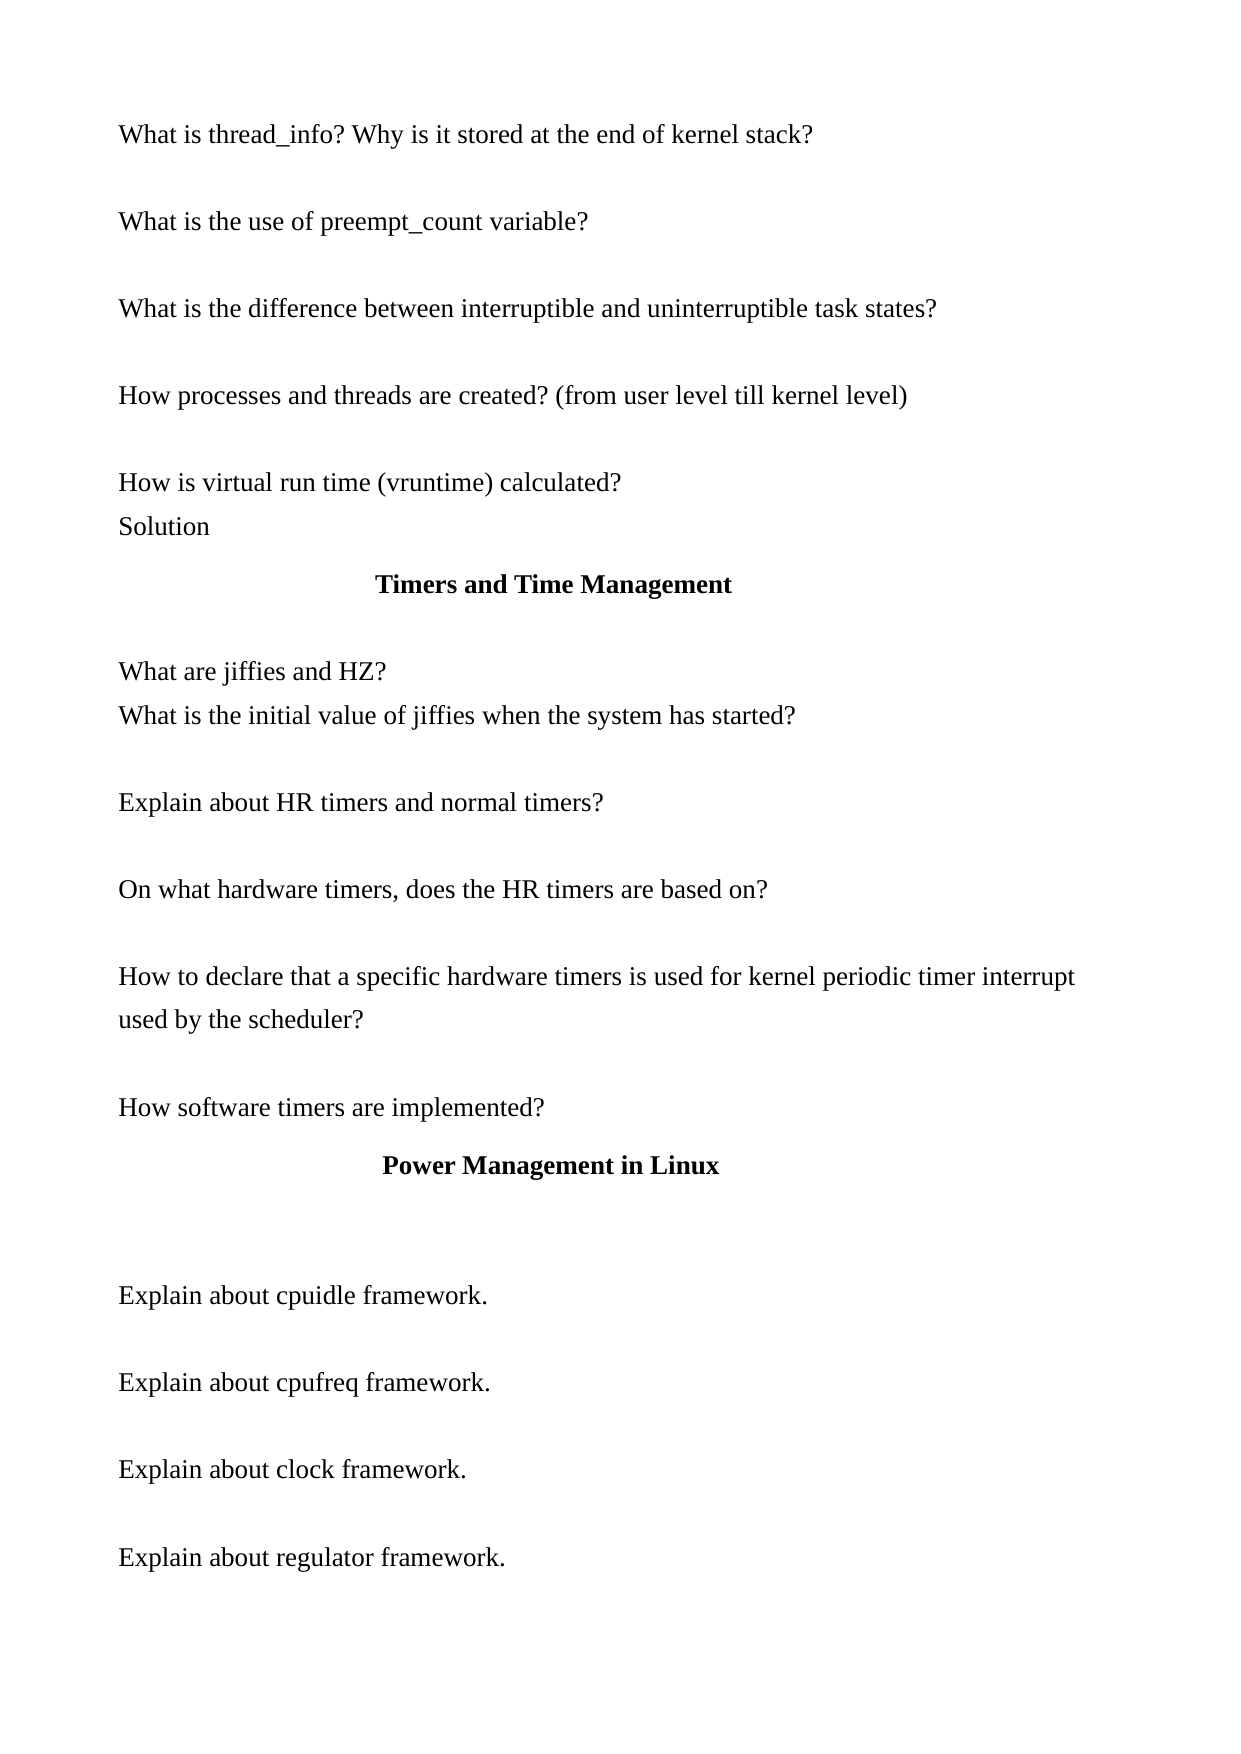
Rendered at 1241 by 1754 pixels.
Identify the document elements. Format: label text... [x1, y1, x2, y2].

text What is thread_info? Why is it stored at the end of kernel stack? What is the use of preempt_count variable? What is the difference between interruptible and uninterruptible task states? How processes and threads are created? (from user level till kernel level) How is virtual run time (vruntime) calculated? Solution [118, 118, 1122, 541]
text What is the initial value of jiffies when the system has started? Explain about HR timers and normal timers? On what hardware timers, does the HR timers are based on? How to declare that a specific hardware timers is used for kernel periodic timer interrupt used by the scheduler? How software timers are implemented? [118, 699, 1122, 1122]
text Explain about cpuidle framework. Explain about cpufreq framework. Explain about clock framework. Explain about regulator framework. [118, 1192, 1122, 1615]
text What are jiffies and HZ? [118, 655, 1122, 686]
subtitle Power Management in Linux [118, 1149, 1122, 1180]
subtitle Timers and Time Management [118, 568, 1122, 599]
